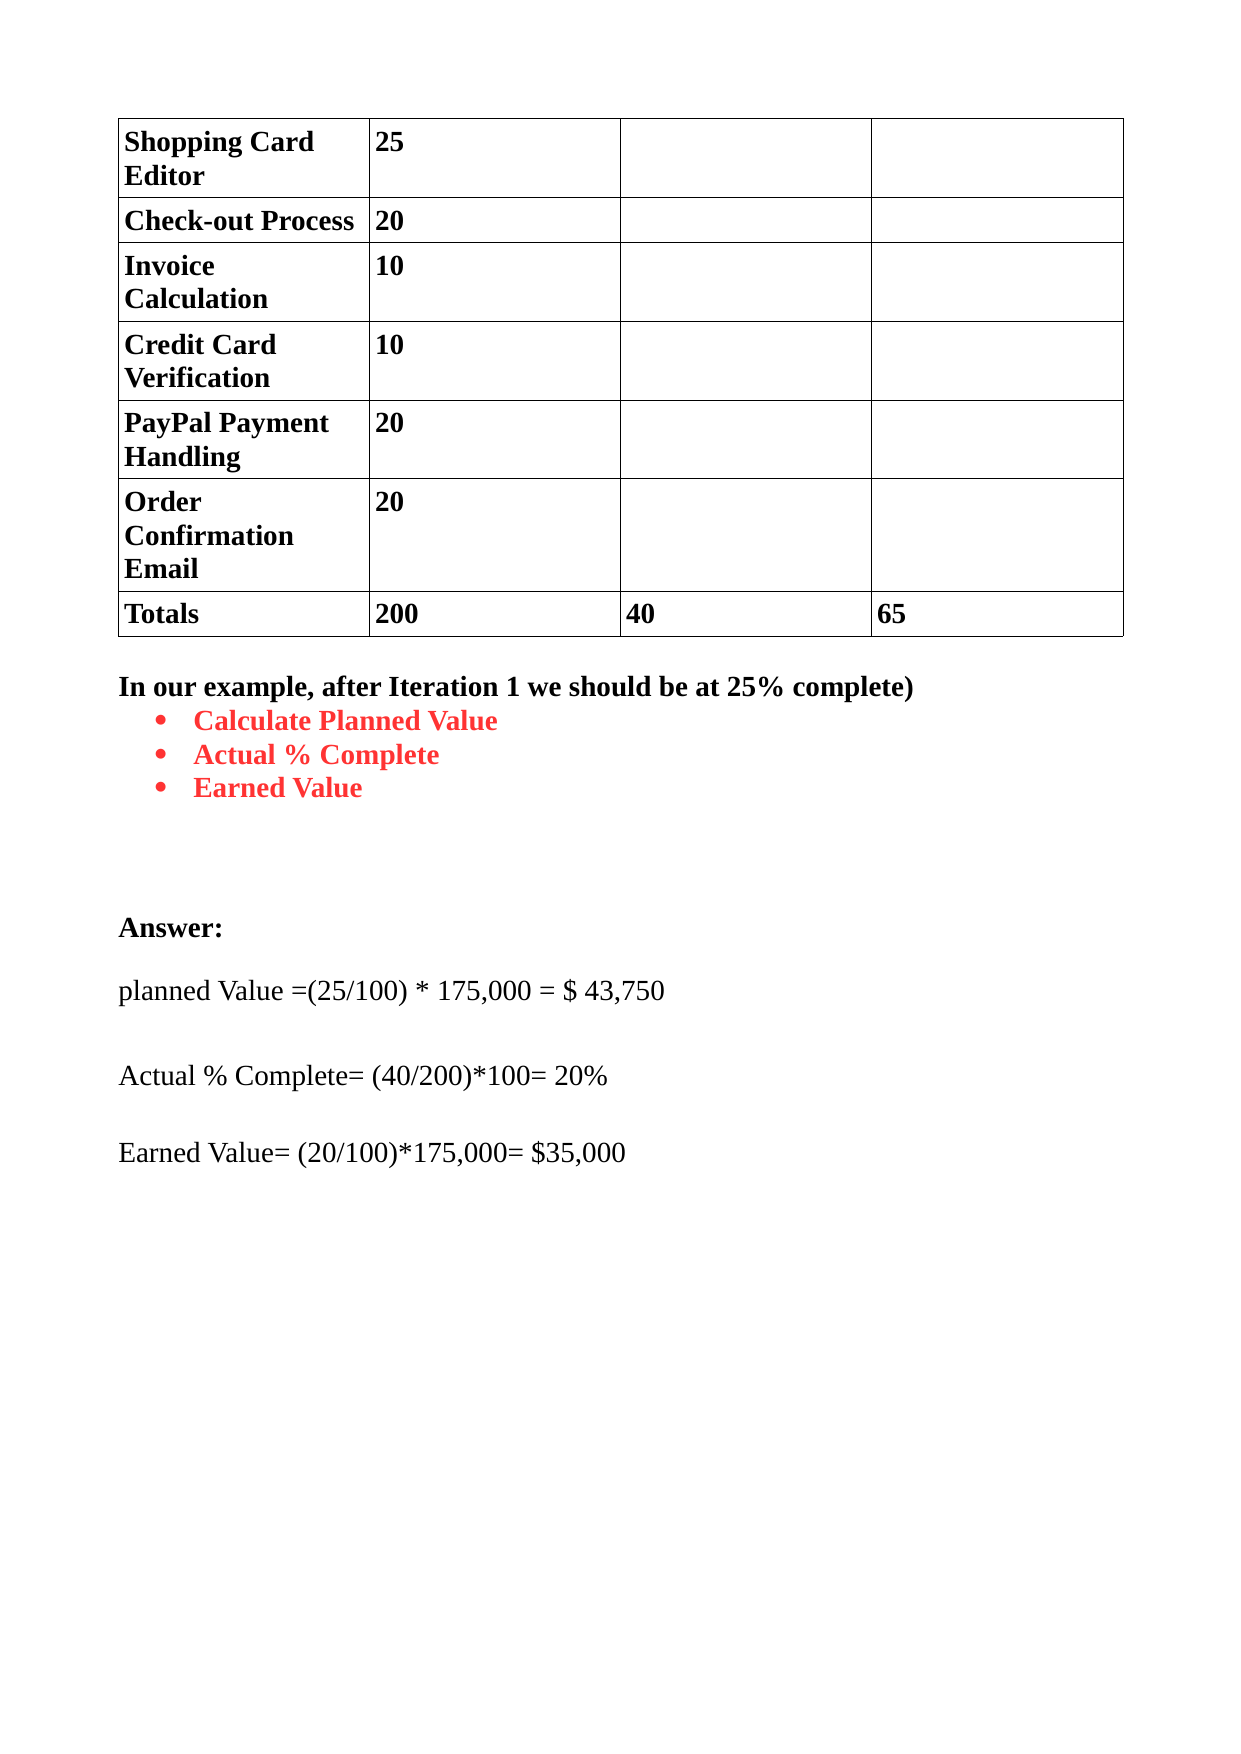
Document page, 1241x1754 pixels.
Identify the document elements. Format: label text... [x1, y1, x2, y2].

table_cell 10 [370, 322, 620, 399]
table_cell 25 [370, 119, 620, 197]
table_cell Invoice Calculation [119, 243, 369, 321]
table_cell [872, 119, 1123, 197]
table_cell PayPal Payment Handling [119, 401, 369, 478]
table_cell Shopping Card Editor [119, 119, 369, 197]
list Calculate Planned Value [156, 703, 1122, 737]
table_cell [872, 322, 1123, 399]
text Earned Value= (20/100)*175,000= $35,000 [118, 1136, 1122, 1169]
list Actual % Complete [156, 737, 1122, 770]
table_cell [621, 401, 871, 478]
list Earned Value [156, 770, 1122, 804]
table_cell 20 [370, 479, 620, 591]
table_cell [872, 243, 1123, 321]
table_cell [872, 401, 1123, 478]
table_cell Check-out Process [119, 198, 369, 242]
text planned Value =(25/100) * 175,000 = $ 43,750 [118, 973, 1122, 1006]
table_cell 40 [621, 592, 871, 636]
text Actual % Complete= (40/200)*100= 20% [118, 1058, 1122, 1092]
table_cell Credit Card Verification [119, 322, 369, 399]
table_cell 20 [370, 198, 620, 242]
table_cell [621, 243, 871, 321]
table_cell 10 [370, 243, 620, 321]
table_cell [621, 479, 871, 591]
table_cell [872, 198, 1123, 242]
table_cell [621, 322, 871, 399]
table_cell Order Confirmation Email [119, 479, 369, 591]
text Answer: [118, 911, 1122, 944]
table_cell Totals [119, 592, 369, 636]
table_cell 200 [370, 592, 620, 636]
text In our example, after Iteration 1 we should be at 25% complete) [118, 669, 1122, 703]
table_cell [872, 479, 1123, 591]
table_cell 65 [872, 592, 1123, 636]
table_cell [621, 198, 871, 242]
table_cell 20 [370, 401, 620, 478]
table_cell [621, 119, 871, 197]
